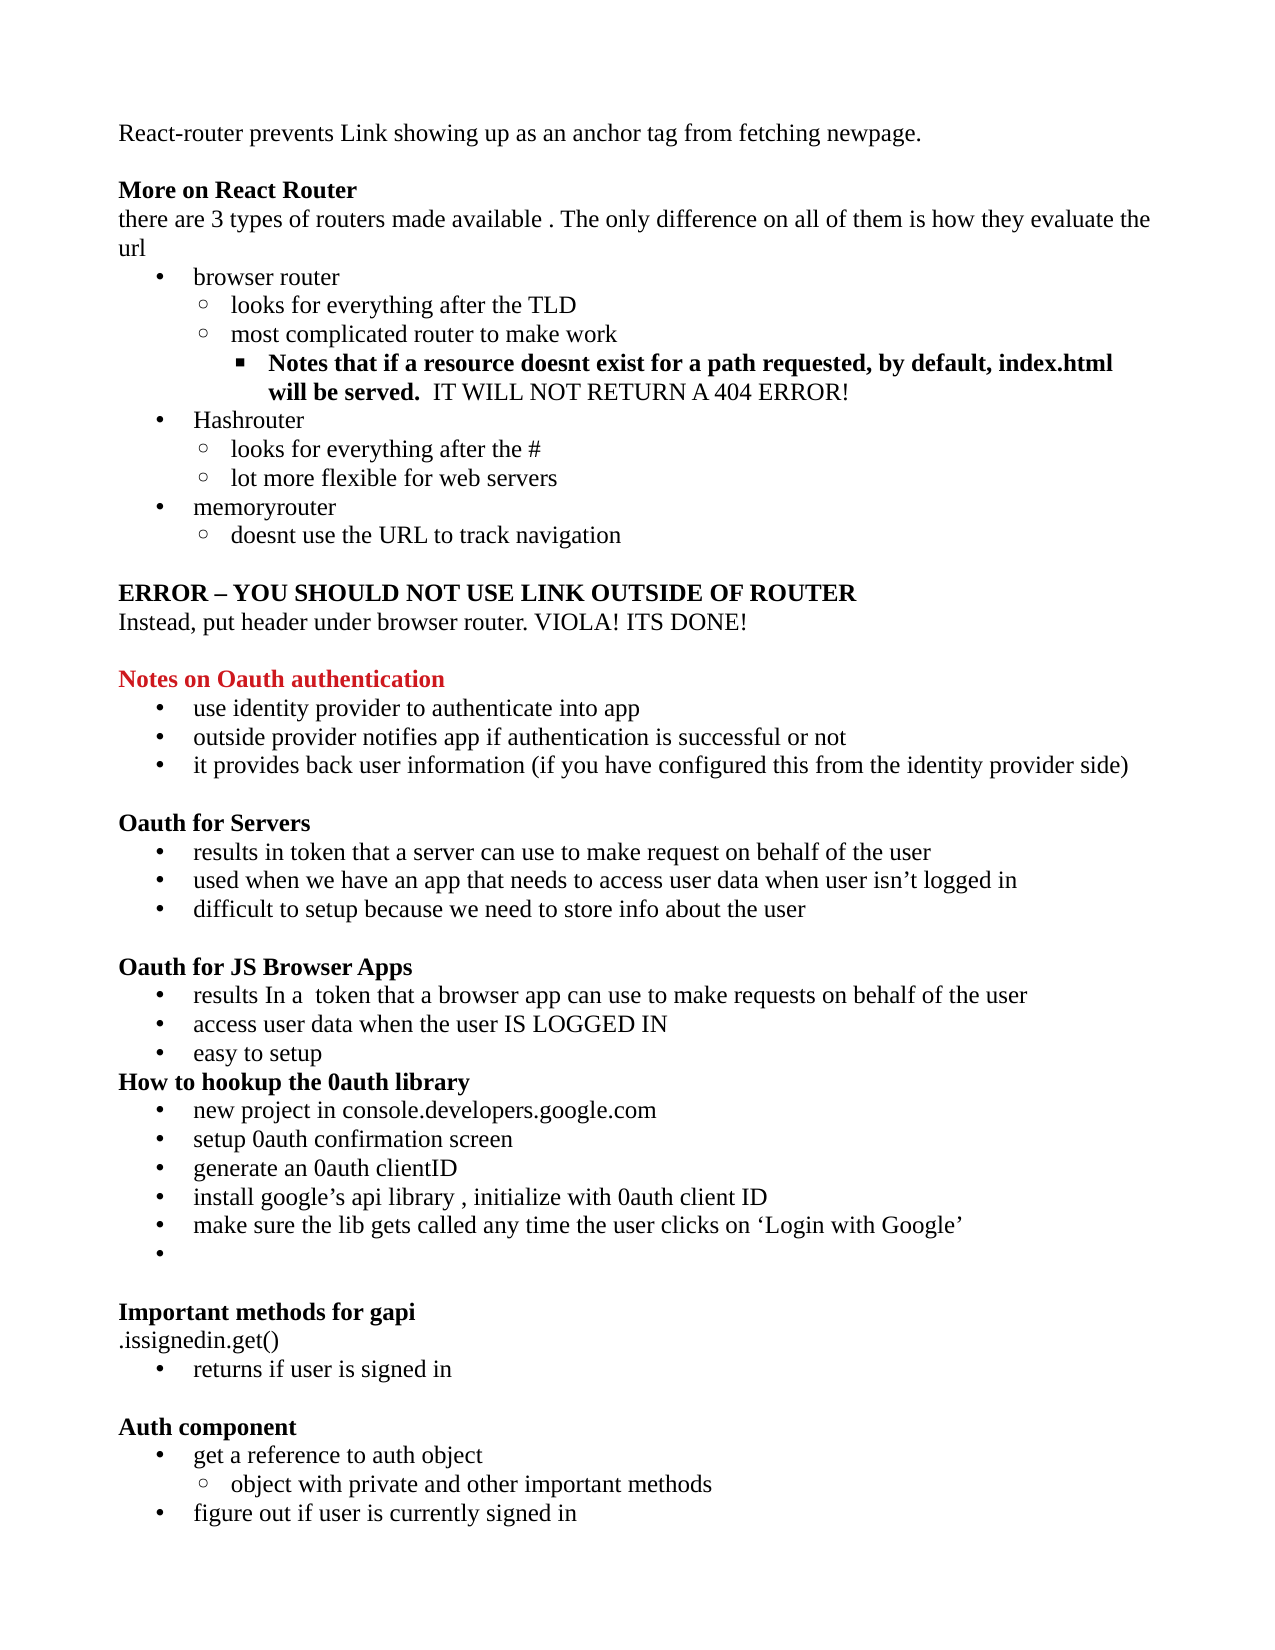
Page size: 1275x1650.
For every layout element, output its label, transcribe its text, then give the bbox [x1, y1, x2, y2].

list browser router [156, 262, 1157, 291]
list most complicated router to make work [193, 319, 1157, 348]
list install google’s api library , initialize with 0auth client ID [156, 1182, 1157, 1211]
text .issignedin.get() [118, 1326, 1157, 1354]
text there are 3 types of routers made available . The only difference on all of them is how they evaluate the url [118, 204, 1157, 262]
list Notes that if a resource doesnt exist for a path requested, by default, index.html will be served. IT WILL NOT RETURN A 404 ERROR! [231, 348, 1157, 406]
list results in token that a server can use to make request on behalf of the user [156, 837, 1157, 866]
text Auth component [118, 1412, 1157, 1441]
list make sure the lib gets called any time the user clicks on ‘Login with Google’ [156, 1211, 1157, 1239]
list memoryrouter [156, 492, 1157, 521]
list use identity provider to authenticate into app [156, 693, 1157, 722]
list outside provider notifies app if authentication is successful or not [156, 722, 1157, 751]
list get a reference to auth object [156, 1441, 1157, 1469]
list Hashrouter [156, 406, 1157, 434]
list looks for everything after the # [193, 434, 1157, 463]
list easy to setup [156, 1038, 1157, 1067]
text Oauth for Servers [118, 808, 1157, 837]
list object with private and other important methods [193, 1469, 1157, 1498]
text React-router prevents Link showing up as an anchor tag from fetching newpage. [118, 118, 1157, 147]
list doesnt use the URL to track navigation [193, 521, 1157, 549]
list returns if user is signed in [156, 1354, 1157, 1383]
list used when we have an app that needs to access user data when user isn’t logged in [156, 866, 1157, 894]
text How to hookup the 0auth library [118, 1067, 1157, 1096]
text Oauth for JS Browser Apps [118, 952, 1157, 981]
list access user data when the user IS LOGGED IN [156, 1009, 1157, 1038]
list new project in console.developers.google.com [156, 1096, 1157, 1124]
text Important methods for gapi [118, 1297, 1157, 1326]
list looks for everything after the TLD [193, 291, 1157, 319]
list lot more flexible for web servers [193, 463, 1157, 492]
text More on React Router [118, 176, 1157, 204]
text Notes on Oauth authentication [118, 664, 1157, 693]
list difficult to setup because we need to store info about the user [156, 894, 1157, 923]
list generate an 0auth clientID [156, 1153, 1157, 1182]
text Instead, put header under browser router. VIOLA! ITS DONE! [118, 607, 1157, 636]
list setup 0auth confirmation screen [156, 1124, 1157, 1153]
list it provides back user information (if you have configured this from the identity provider side) [156, 751, 1157, 779]
text ERROR – YOU SHOULD NOT USE LINK OUTSIDE OF ROUTER [118, 578, 1157, 607]
list results In a token that a browser app can use to make requests on behalf of the user [156, 981, 1157, 1009]
list figure out if user is currently signed in [156, 1498, 1157, 1527]
